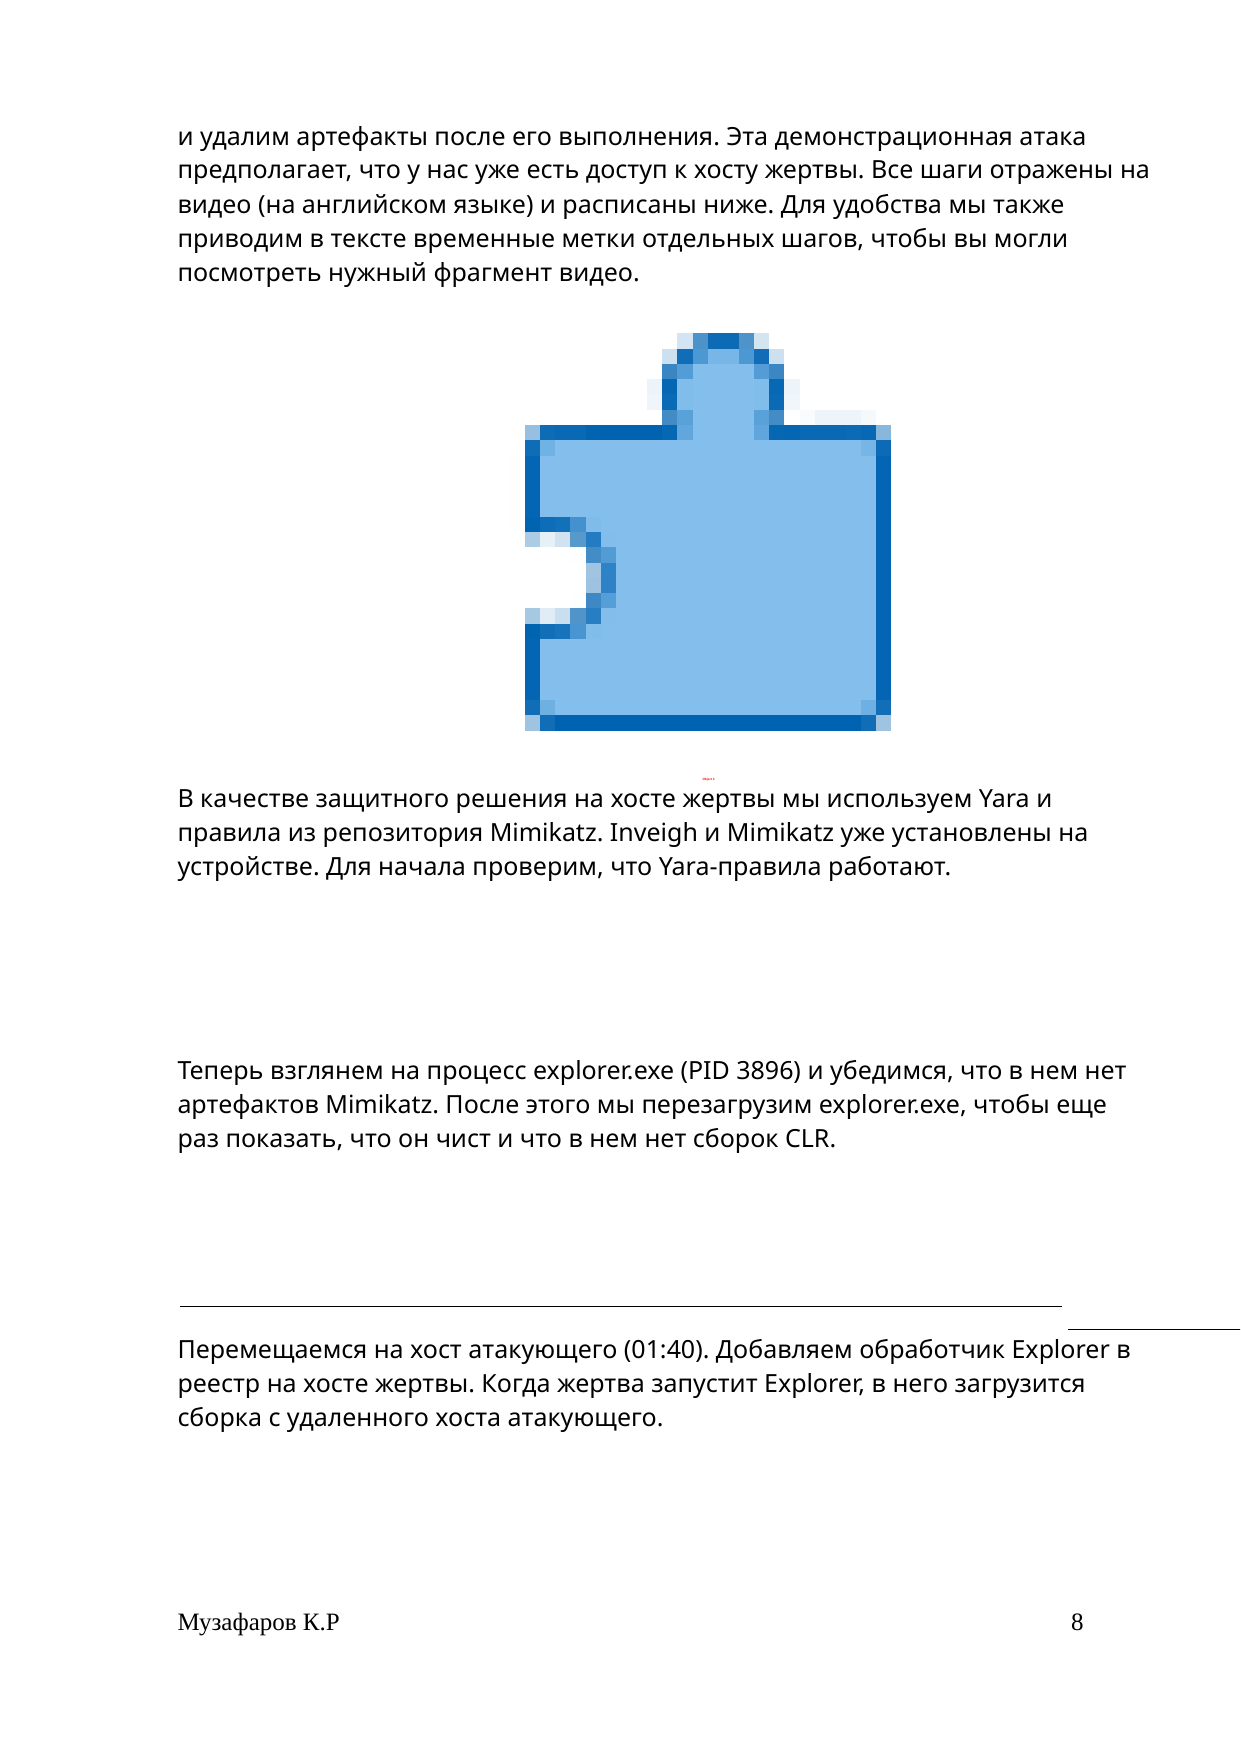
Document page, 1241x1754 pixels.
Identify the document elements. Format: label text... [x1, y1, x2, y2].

text Теперь взглянем на процесс explorer.exe (PID 3896) и убедимся, что в нем нет артефактов Mimikatz. После этого мы перезагрузим explorer.exe, чтобы еще раз показать, что он чист и что в нем нет сборок CLR. [177, 1053, 1152, 1155]
text Перемещаемся на хост атакующего (01:40). Добавляем обработчик Explorer в реестр на хосте жертвы. Когда жертва запустит Explorer, в него загрузится сборка с удаленного хоста атакующего. [177, 1332, 1152, 1434]
table_header [177, 1155, 1065, 1332]
text и удалим артефакты после его выполнения. Эта демонстрационная атака предполагает, что у нас уже есть доступ к хосту жертвы. Все шаги отражены на видео (на английском языке) и расписаны ниже. Для удобства мы также приводим в тексте временные метки отдельных шагов, чтобы вы могли посмотреть нужный фрагмент видео. [177, 118, 1152, 288]
text В качестве защитного решения на хосте жертвы мы используем Yara и правила из репозитория Mimikatz. Inveigh и Mimikatz уже установлены на устройстве. Для начала проверим, что Yara-правила работают. [177, 781, 1152, 883]
table_header [1065, 1155, 1240, 1332]
